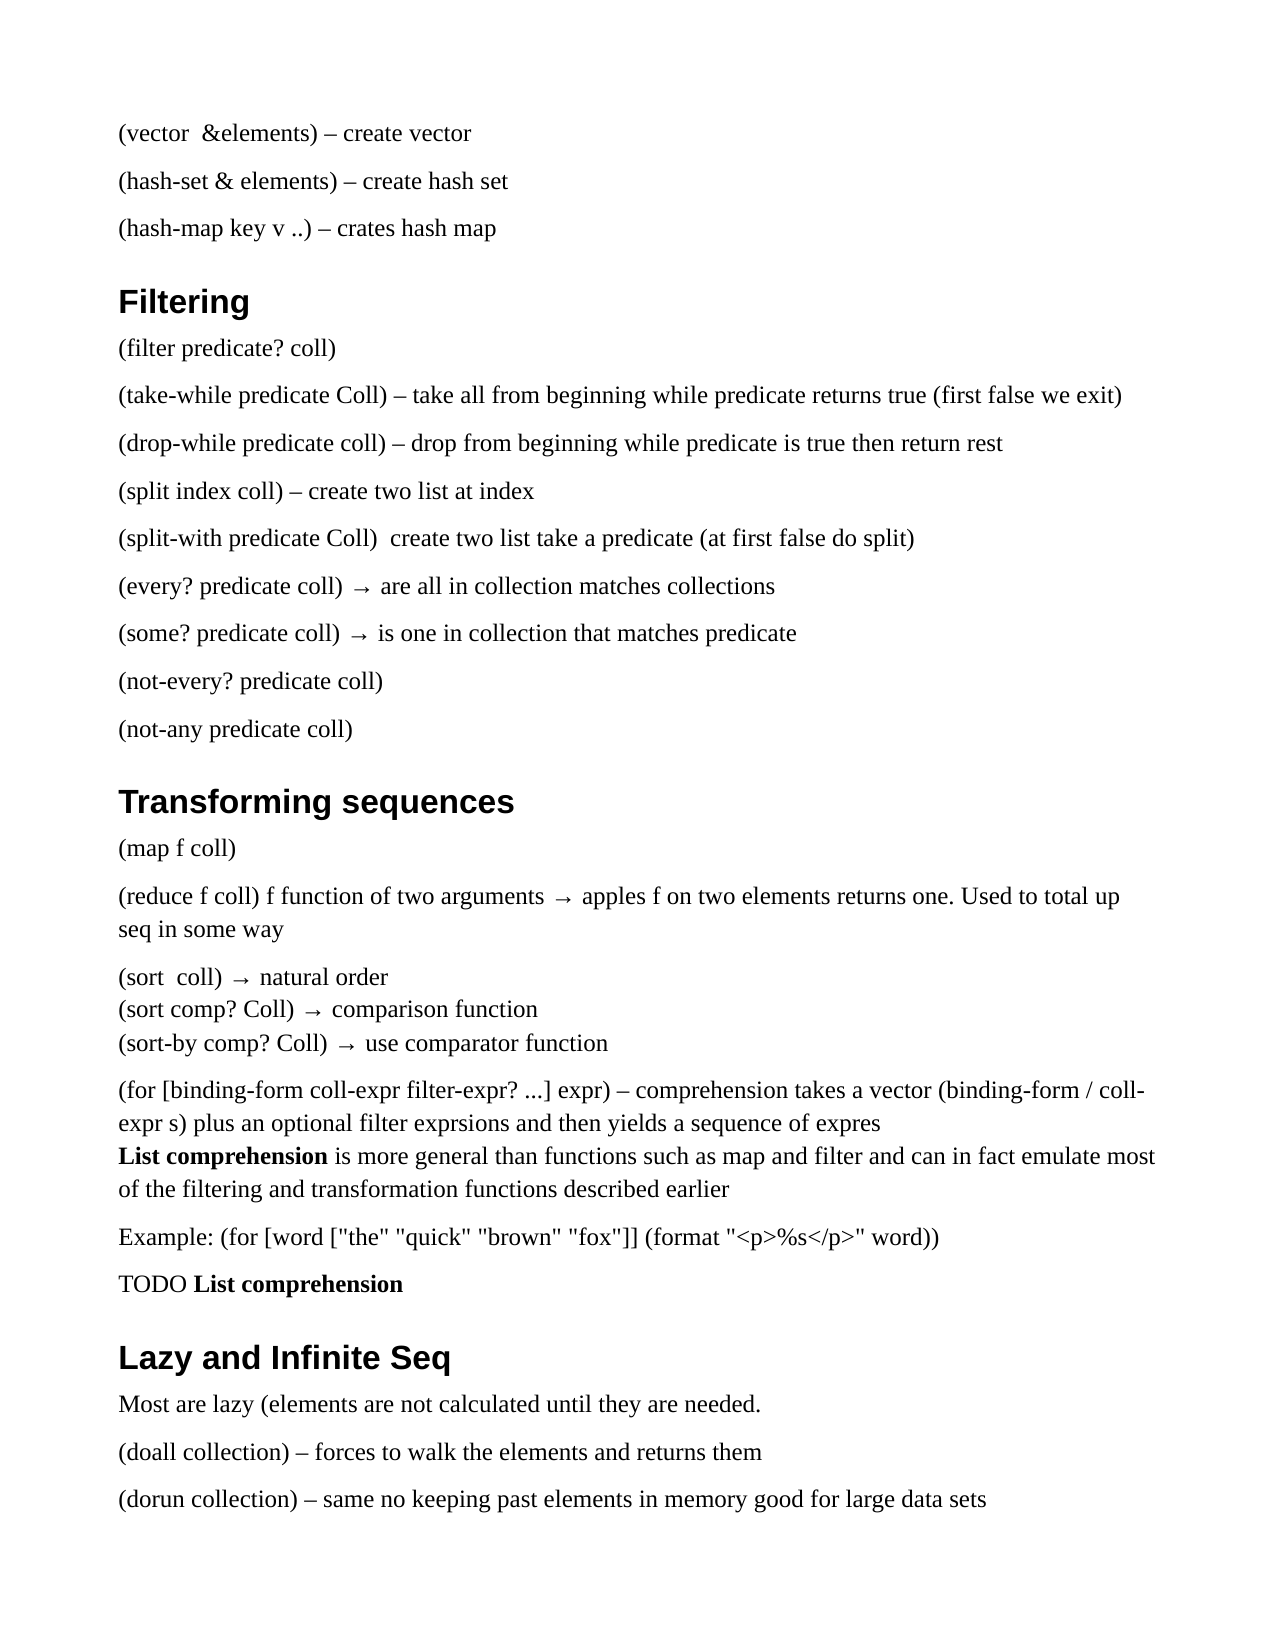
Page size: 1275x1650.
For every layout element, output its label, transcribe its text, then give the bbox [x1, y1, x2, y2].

subtitle Lazy and Infinite Seq [118, 1338, 1157, 1377]
text Example: (for [word ["the" "quick" "brown" "fox"]] (format "<p>%s</p>" word)) [118, 1222, 1157, 1251]
subtitle Transforming sequences [118, 782, 1157, 821]
text (reduce f coll) f function of two arguments → apples f on two elements returns one. Used to total up seq in some way [118, 881, 1157, 943]
text (map f coll) [118, 833, 1157, 862]
text (split index coll) – create two list at index [118, 476, 1157, 504]
text (hash-map key v ..) – crates hash map [118, 213, 1157, 242]
text Most are lazy (elements are not calculated until they are needed. [118, 1389, 1157, 1418]
text (hash-set & elements) – create hash set [118, 166, 1157, 194]
text (filter predicate? coll) [118, 333, 1157, 362]
text (sort coll) → natural order (sort comp? Coll) → comparison function (sort-by comp? Coll) → use comparator function [118, 962, 1157, 1056]
text TODO List comprehension [118, 1269, 1157, 1298]
text (not-every? predicate coll) [118, 666, 1157, 695]
text (take-while predicate Coll) – take all from beginning while predicate returns true (first false we exit) [118, 381, 1157, 409]
text (not-any predicate coll) [118, 714, 1157, 742]
subtitle Filtering [118, 282, 1157, 320]
text (drop-while predicate coll) – drop from beginning while predicate is true then return rest [118, 428, 1157, 457]
text (dorun collection) – same no keeping past elements in memory good for large data sets [118, 1484, 1157, 1513]
text (some? predicate coll) → is one in collection that matches predicate [118, 618, 1157, 647]
text (every? predicate coll) → are all in collection matches collections [118, 571, 1157, 600]
text (split-with predicate Coll) create two list take a predicate (at first false do split) [118, 523, 1157, 552]
text (vector &elements) – create vector [118, 118, 1157, 147]
text (for [binding-form coll-expr filter-expr? ...] expr) – comprehension takes a vector (binding-form / coll-expr s) plus an optional filter exprsions and then yields a sequence of expres List comprehension is more general than functions such as map and filter and can in fact emulate most of the filtering and transformation functions described earlier [118, 1075, 1157, 1203]
text (doall collection) – forces to walk the elements and returns them [118, 1437, 1157, 1465]
